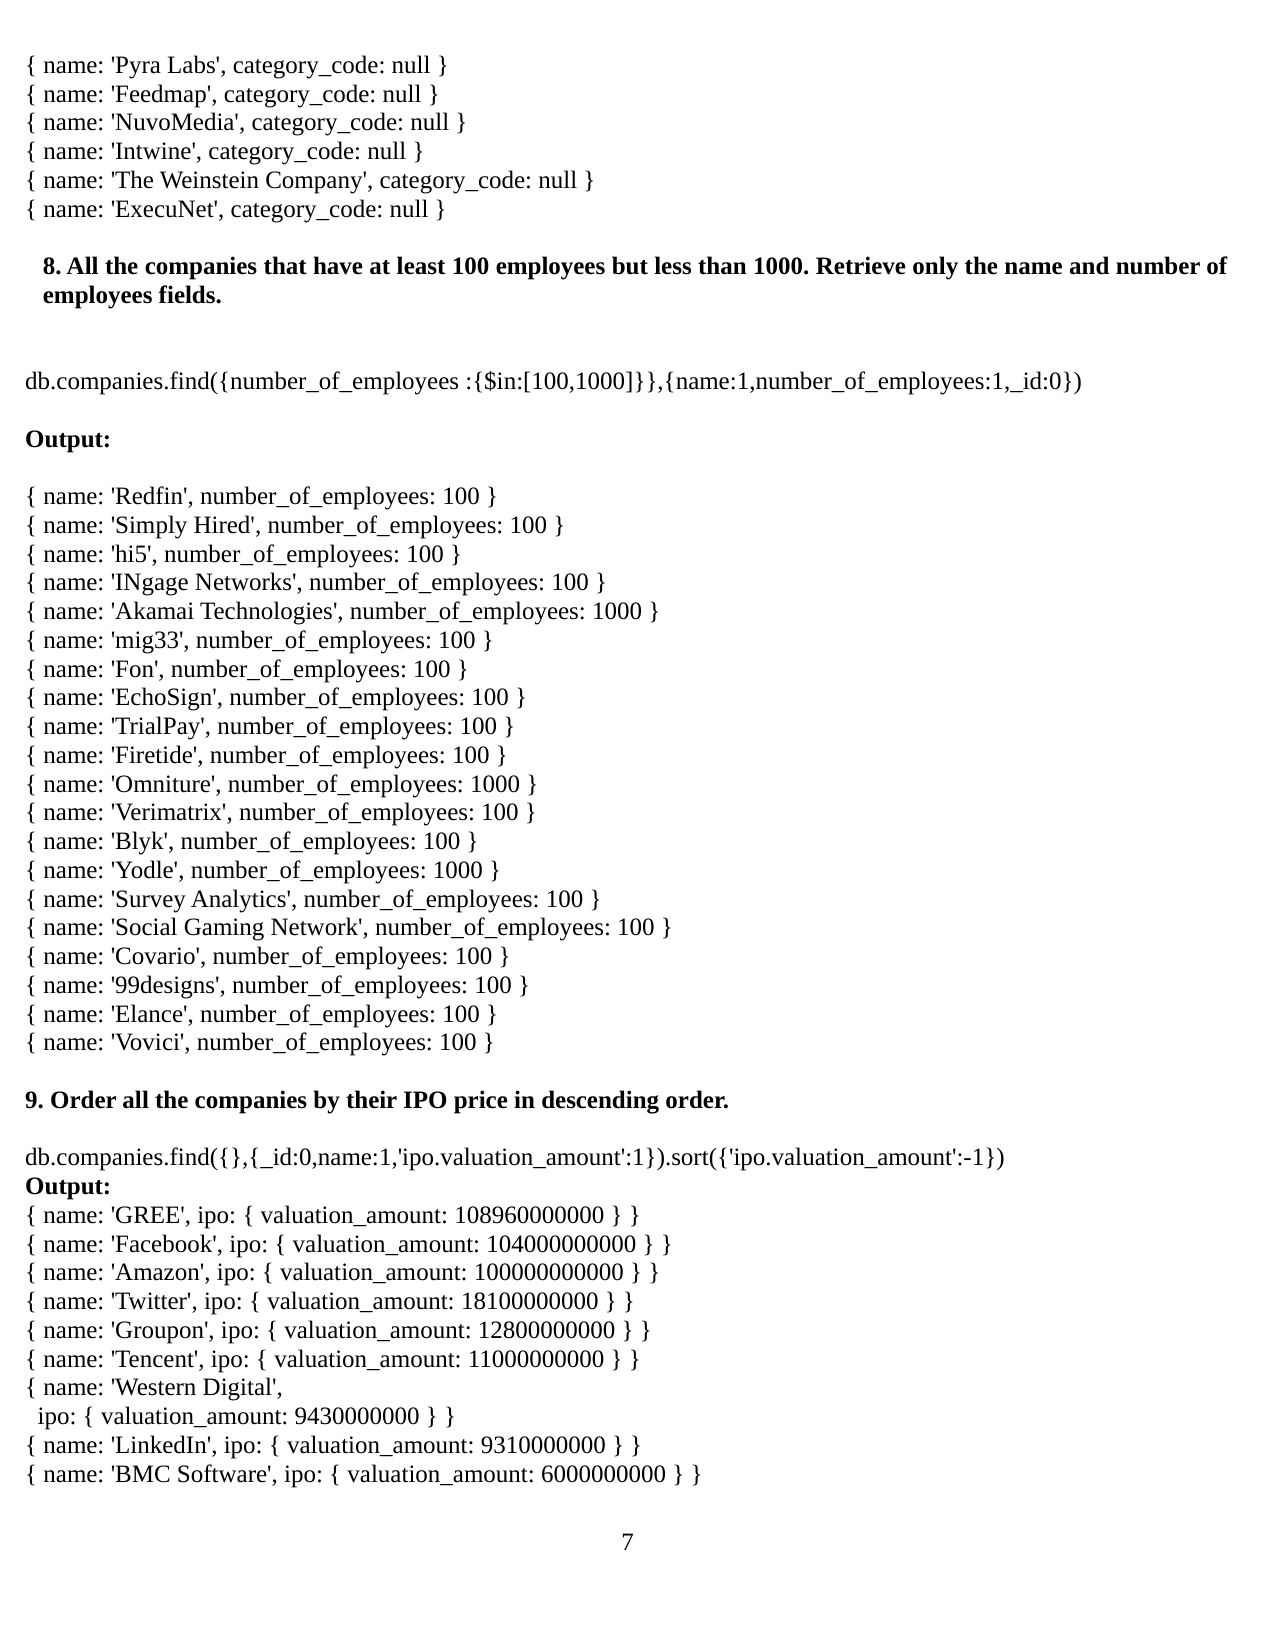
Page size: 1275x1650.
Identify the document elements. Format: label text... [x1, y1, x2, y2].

text 8. All the companies that have at least 100 employees but less than 1000. Retrieve only the name and number of employees fields. [43, 251, 1230, 309]
text { name: 'Amazon', ipo: { valuation_amount: 100000000000 } } [25, 1257, 1230, 1286]
text Output: [25, 424, 1230, 452]
text { name: 'Vovici', number_of_employees: 100 } [25, 1027, 1230, 1056]
text { name: 'BMC Software', ipo: { valuation_amount: 6000000000 } } [25, 1459, 1230, 1487]
text { name: 'Twitter', ipo: { valuation_amount: 18100000000 } } [25, 1286, 1230, 1315]
text { name: 'Simply Hired', number_of_employees: 100 } [25, 510, 1230, 539]
text { name: 'Akamai Technologies', number_of_employees: 1000 } [25, 596, 1230, 625]
text { name: 'Verimatrix', number_of_employees: 100 } [25, 797, 1230, 826]
text { name: 'Western Digital', [25, 1372, 1230, 1401]
text { name: 'NuvoMedia', category_code: null } [25, 107, 1230, 136]
text { name: 'Survey Analytics', number_of_employees: 100 } [25, 884, 1230, 912]
text { name: '99designs', number_of_employees: 100 } [25, 970, 1230, 999]
text { name: 'GREE', ipo: { valuation_amount: 108960000000 } } [25, 1200, 1230, 1229]
text { name: 'EchoSign', number_of_employees: 100 } [25, 682, 1230, 711]
text { name: 'hi5', number_of_employees: 100 } [25, 539, 1230, 567]
text db.companies.find({},{_id:0,name:1,'ipo.valuation_amount':1}).sort({'ipo.valuation_amount':-1}) [25, 1142, 1230, 1171]
text { name: 'Tencent', ipo: { valuation_amount: 11000000000 } } [25, 1344, 1230, 1372]
text { name: 'Blyk', number_of_employees: 100 } [25, 826, 1230, 855]
text { name: 'The Weinstein Company', category_code: null } [25, 165, 1230, 194]
text { name: 'Pyra Labs', category_code: null } [25, 50, 1230, 79]
text { name: 'Intwine', category_code: null } [25, 136, 1230, 165]
text { name: 'Covario', number_of_employees: 100 } [25, 941, 1230, 970]
text { name: 'Social Gaming Network', number_of_employees: 100 } [25, 912, 1230, 941]
text { name: 'Yodle', number_of_employees: 1000 } [25, 855, 1230, 884]
text { name: 'Facebook', ipo: { valuation_amount: 104000000000 } } [25, 1229, 1230, 1257]
text { name: 'ExecuNet', category_code: null } [25, 194, 1230, 222]
text { name: 'mig33', number_of_employees: 100 } [25, 625, 1230, 654]
text { name: 'Feedmap', category_code: null } [25, 79, 1230, 107]
text { name: 'Elance', number_of_employees: 100 } [25, 999, 1230, 1027]
text Output: [25, 1171, 1230, 1200]
text { name: 'Omniture', number_of_employees: 1000 } [25, 769, 1230, 797]
text { name: 'INgage Networks', number_of_employees: 100 } [25, 567, 1230, 596]
text db.companies.find({number_of_employees :{$in:[100,1000]}},{name:1,number_of_employees:1,_id:0}) [25, 366, 1230, 395]
text { name: 'Redfin', number_of_employees: 100 } [25, 481, 1230, 510]
text { name: 'Firetide', number_of_employees: 100 } [25, 740, 1230, 769]
text { name: 'Groupon', ipo: { valuation_amount: 12800000000 } } [25, 1315, 1230, 1344]
text 9. Order all the companies by their IPO price in descending order. [25, 1085, 1230, 1114]
text ipo: { valuation_amount: 9430000000 } } [25, 1401, 1230, 1430]
text { name: 'Fon', number_of_employees: 100 } [25, 654, 1230, 682]
text { name: 'LinkedIn', ipo: { valuation_amount: 9310000000 } } [25, 1430, 1230, 1459]
text { name: 'TrialPay', number_of_employees: 100 } [25, 711, 1230, 740]
